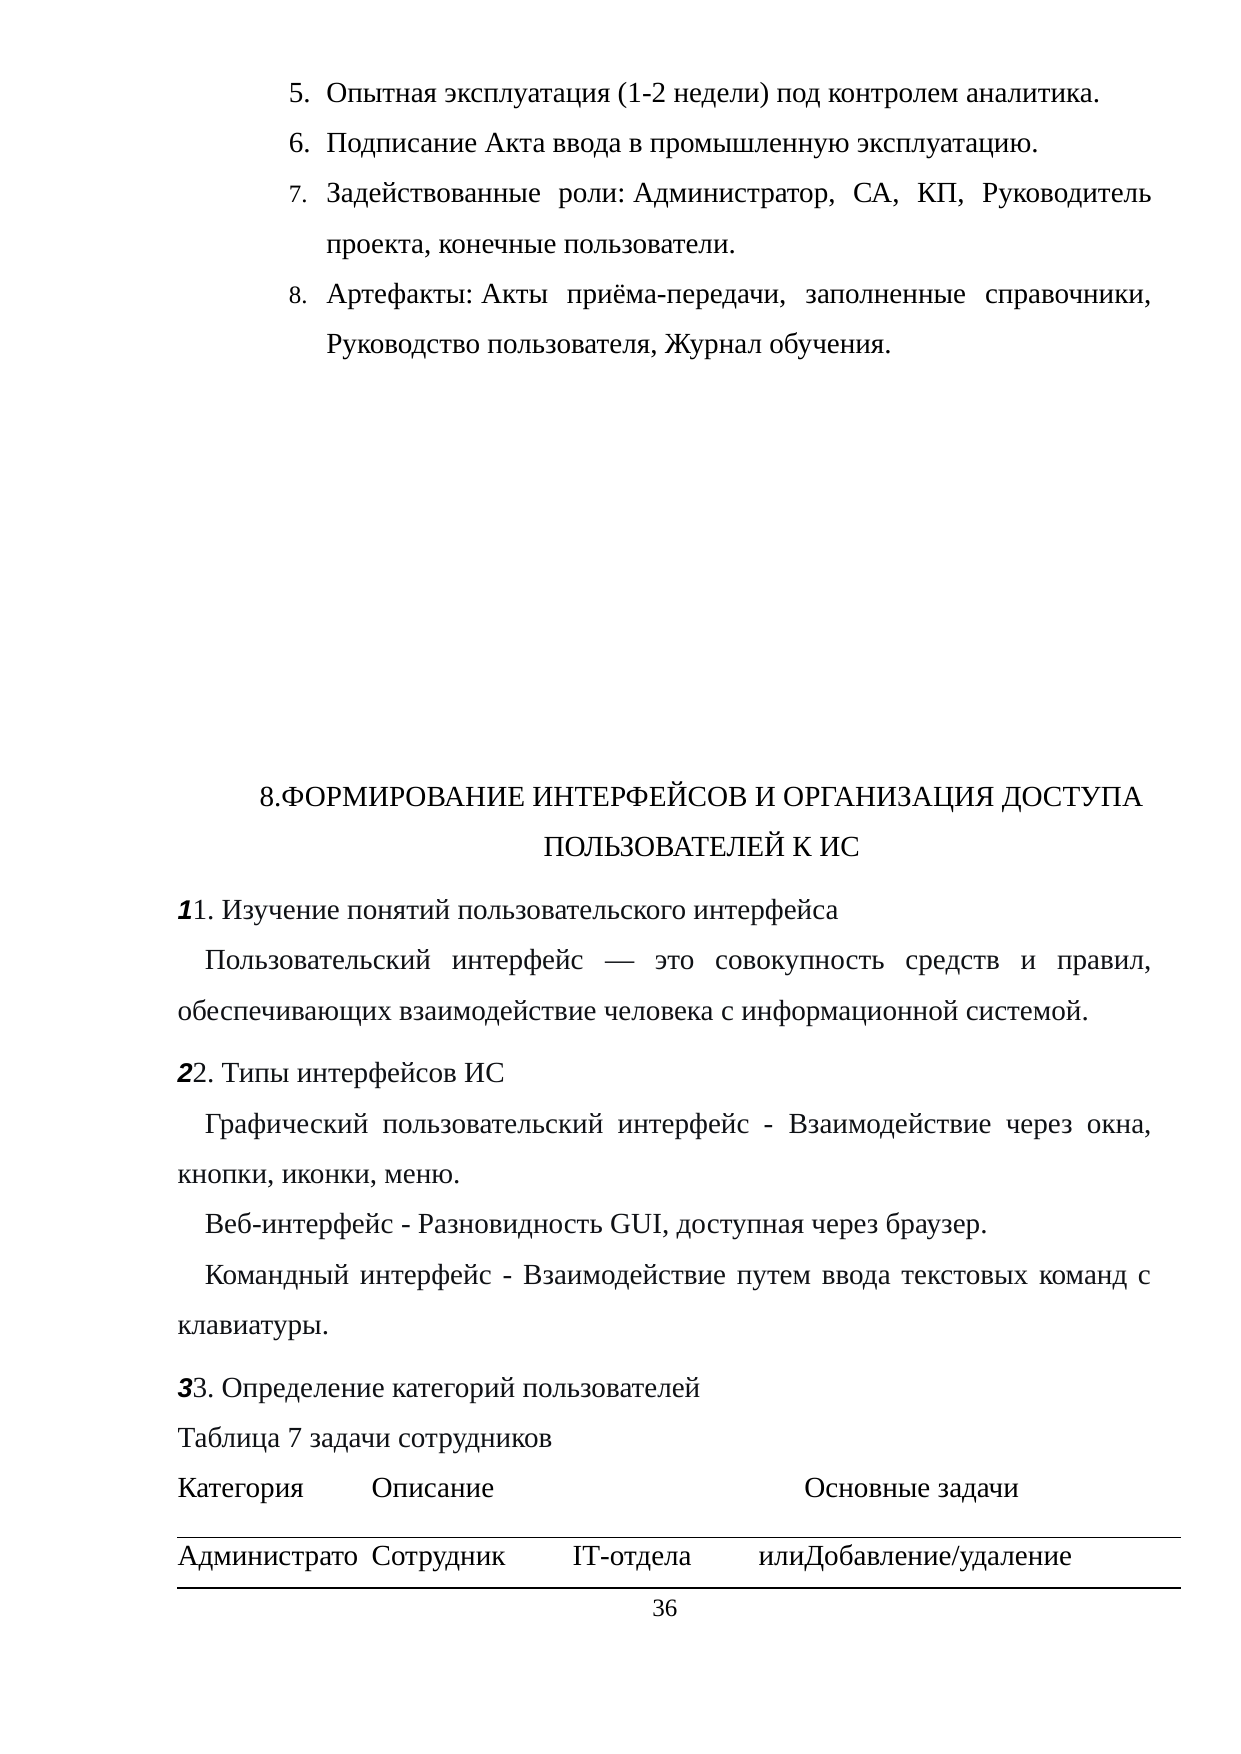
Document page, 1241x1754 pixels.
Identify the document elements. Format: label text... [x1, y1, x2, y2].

list Подписание Акта ввода в промышленную эксплуатацию. [288, 125, 1152, 159]
text 8.ФОРМИРОВАНИЕ ИНТЕРФЕЙСОВ И ОРГАНИЗАЦИЯ ДОСТУПА [177, 779, 1152, 813]
subtitle 3. Определение категорий пользователей [177, 1370, 1152, 1403]
table_cell Добавление/удаление пользователей, настройка прав доступа, мониторинг работы системы, создание резервных копий. [804, 1538, 1181, 1587]
list Задействованные роли: Администратор, СА, КП, Руководитель проекта, конечные пользователи. [288, 176, 1152, 259]
text Графический пользовательский интерфейс - Взаимодействие через окна, кнопки, иконки, меню. [177, 1106, 1152, 1190]
table_cell Сотрудник IT-отдела или системный администратор, отвечающий за настройку системы, управление учетными записями, резервное копирование и техническую поддержку. [371, 1538, 804, 1587]
table_cell Администрато [177, 1538, 371, 1587]
text Таблица 7 задачи сотрудников [177, 1420, 1152, 1454]
subtitle 1. Изучение понятий пользовательского интерфейса [177, 892, 1152, 926]
text Командный интерфейс - Взаимодействие путем ввода текстовых команд с клавиатуры. [177, 1257, 1152, 1341]
table_header Основные задачи [804, 1471, 1181, 1536]
list Опытная эксплуатация (1-2 недели) под контролем аналитика. [288, 75, 1152, 108]
text ПОЛЬЗОВАТЕЛЕЙ К ИС [177, 829, 1152, 863]
subtitle 2. Типы интерфейсов ИС [177, 1056, 1152, 1089]
text Пользовательский интерфейс — это совокупность средств и правил, обеспечивающих взаимодействие человека с информационной системой. [177, 942, 1152, 1026]
table_header Категория [177, 1471, 371, 1536]
list Артефакты: Акты приёма-передачи, заполненные справочники, Руководство пользователя, Журнал обучения. [288, 276, 1152, 360]
text Веб-интерфейс - Разновидность GUI, доступная через браузер. [177, 1207, 1152, 1240]
table_header Описание [371, 1471, 804, 1536]
